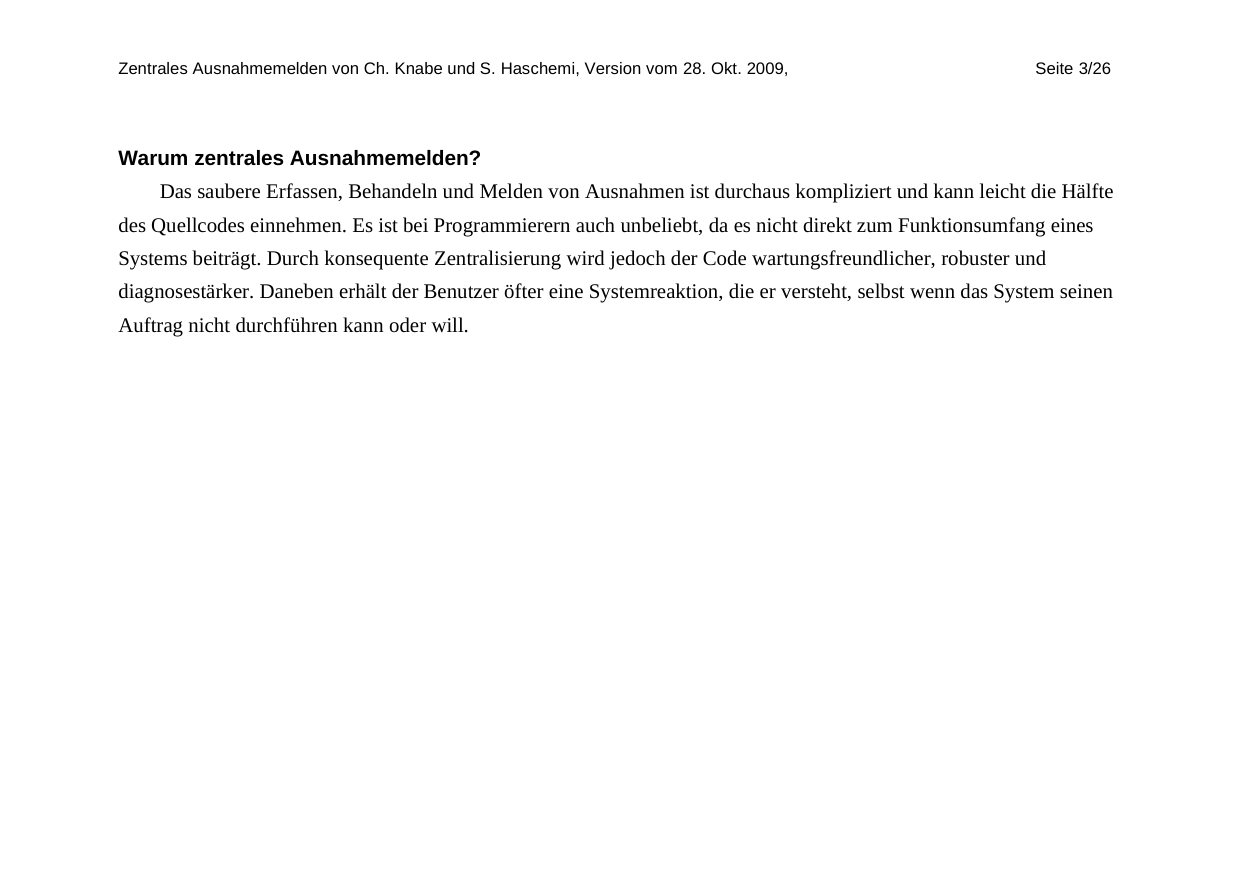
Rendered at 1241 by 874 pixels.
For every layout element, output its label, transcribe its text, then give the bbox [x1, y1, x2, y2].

text Warum zentrales Ausnahmemelden? [118, 139, 1122, 172]
text Das saubere Erfassen, Behandeln und Melden von Ausnahmen ist durchaus kompliziert und kann leicht die Hälfte des Quellcodes einnehmen. Es ist bei Programmierern auch unbeliebt, da es nicht direkt zum Funktionsumfang eines Systems beiträgt. Durch konsequente Zentralisierung wird jedoch der Code wartungsfreundlicher, robuster und diagnosestärker. Daneben erhält der Benutzer öfter eine Systemreaktion, die er versteht, selbst wenn das System seinen Auftrag nicht durchführen kann oder will. [118, 172, 1122, 339]
